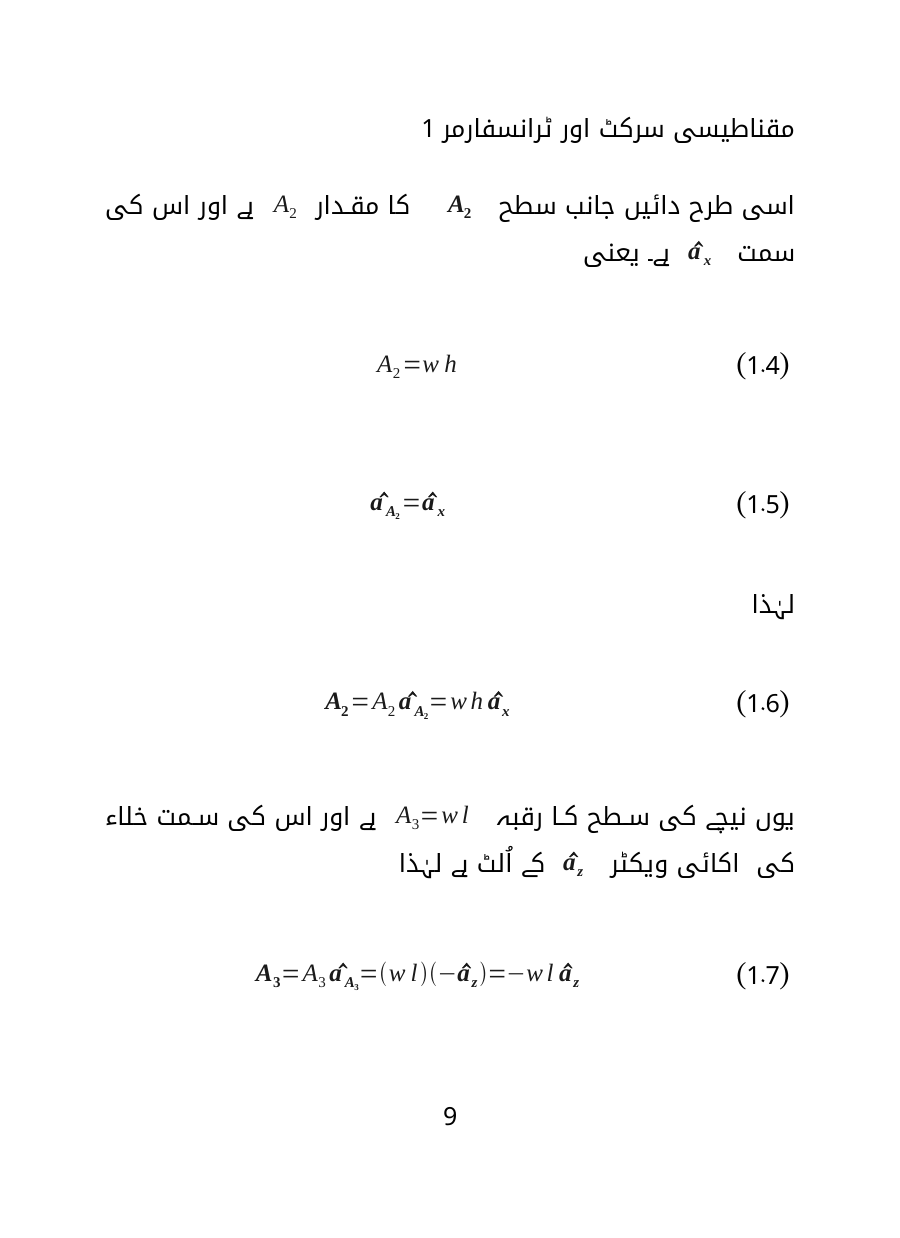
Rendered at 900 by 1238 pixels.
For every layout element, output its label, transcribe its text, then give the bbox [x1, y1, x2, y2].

text لہٰذا [105, 581, 795, 628]
table_header (1.7) [718, 947, 795, 1018]
table_header [105, 675, 718, 746]
table_header (1.5) [718, 476, 795, 547]
table_header (1.4) [718, 336, 795, 408]
text یوں نیچے کی سطح کا رقبہ ہے اور اس کی سمت خلاء کی اکائی ویکٹر کے اُلٹ ہے لہٰذا [105, 793, 795, 888]
table_header [105, 476, 718, 547]
table_header (1.6) [718, 675, 795, 746]
table_header [105, 336, 718, 408]
text اسی طرح دائیں جانب سطح کا مقدارہے اور اس کی سمت ہے۔ یعنی [105, 182, 795, 277]
table_header [105, 947, 718, 1018]
